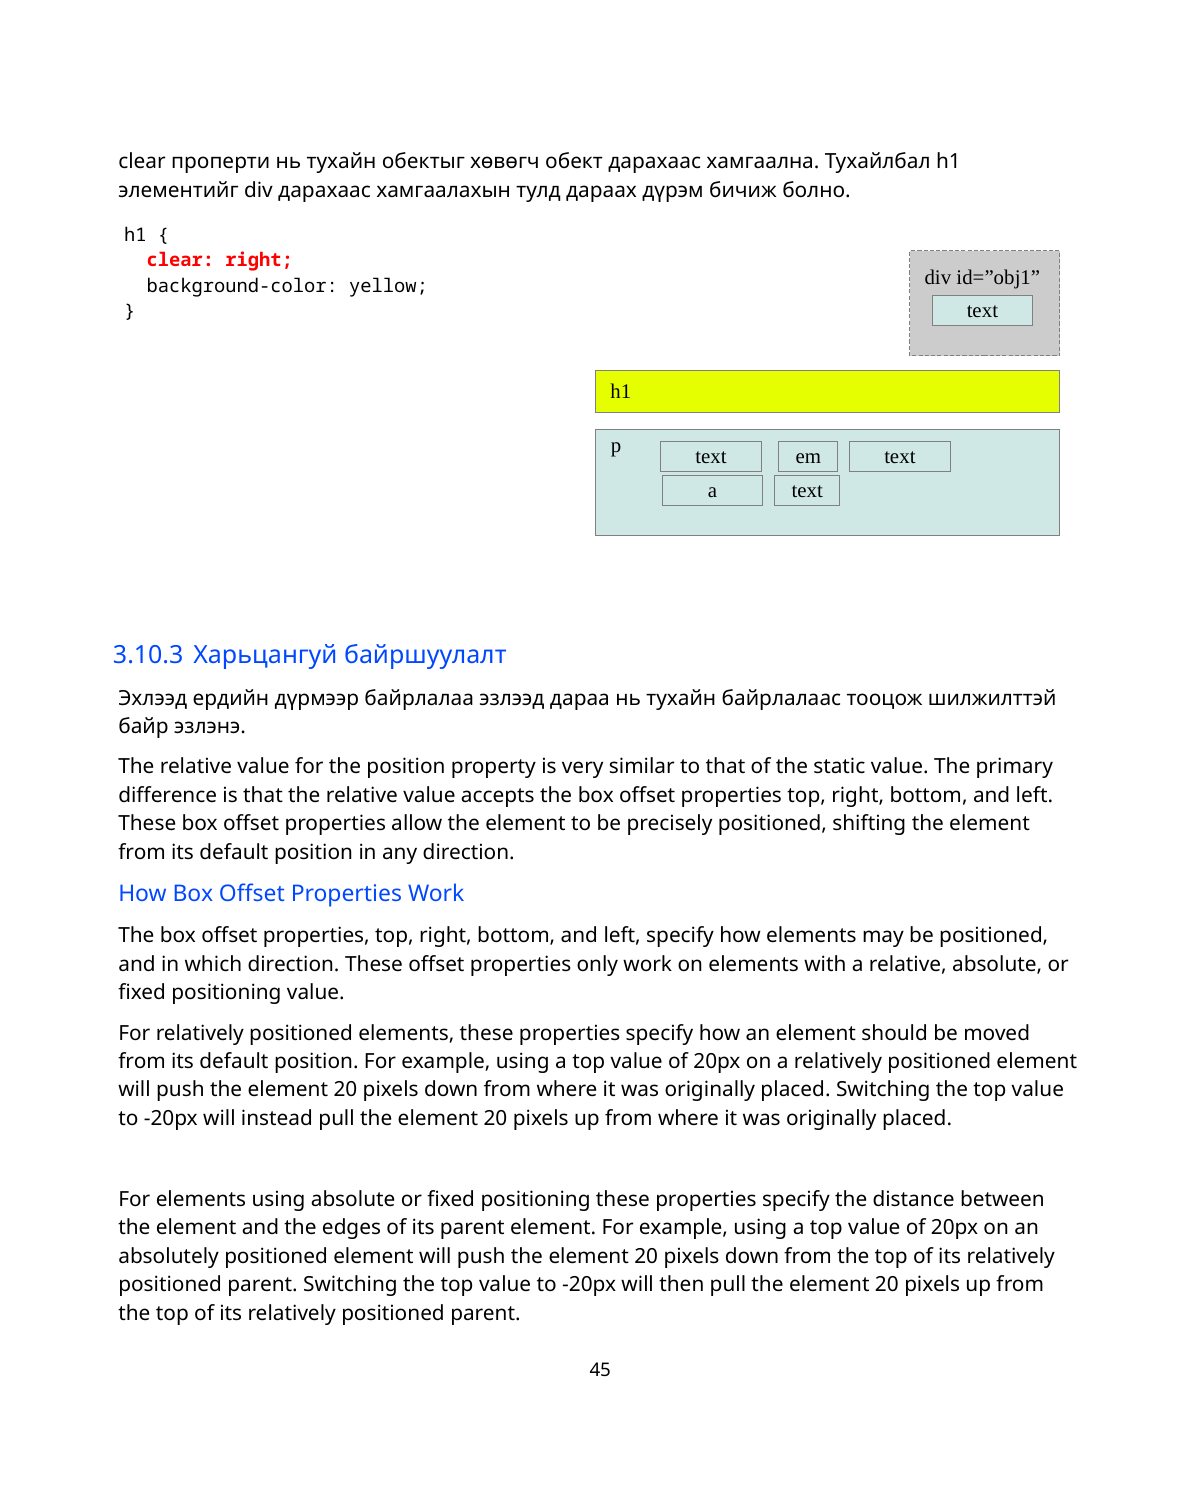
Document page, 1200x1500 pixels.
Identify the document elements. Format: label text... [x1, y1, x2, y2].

text Эхлээд ердийн дүрмээр байрлалаа эзлээд дараа нь тухайн байрлалаас тооцож шилжилттэй байр эзлэнэ. [118, 683, 1082, 740]
text The relative value for the position property is very similar to that of the static value. The primary difference is that the relative value accepts the box offset properties top, right, bottom, and left. These box offset properties allow the element to be precisely positioned, shifting the element from its default position in any direction. [118, 752, 1082, 865]
text The box offset properties, top, right, bottom, and left, specify how elements may be positioned, and in which direction. These offset properties only work on elements with a relative, absolute, or fixed positioning value. [118, 920, 1082, 1006]
text clear проперти нь тухайн обектыг хөвөгч обект дарахаас хамгаална. Тухайлбал h1 элементийг div дарахаас хамгаалахын тулд дараах дүрэм бичиж болно. [118, 147, 1082, 203]
table_header h1 { clear: right; background-color: yellow; } [118, 215, 564, 603]
table_header [564, 215, 1082, 603]
text For elements using absolute or fixed positioning these properties specify the distance between the element and the edges of its parent element. For example, using a top value of 20px on an absolutely positioned element will push the element 20 pixels down from the top of its relatively positioned parent. Switching the top value to -20px will then pull the element 20 pixels up from the top of its relatively positioned parent. [118, 1184, 1082, 1326]
subtitle How Box Offset Properties Work [118, 877, 1082, 909]
text For relatively positioned elements, these properties specify how an element should be moved from its default position. For example, using a top value of 20px on a relatively positioned element will push the element 20 pixels down from where it was originally placed. Switching the top value to -20px will instead pull the element 20 pixels up from where it was originally placed. [118, 1018, 1082, 1131]
subtitle Харьцангуй байршуулалт [106, 637, 1082, 671]
